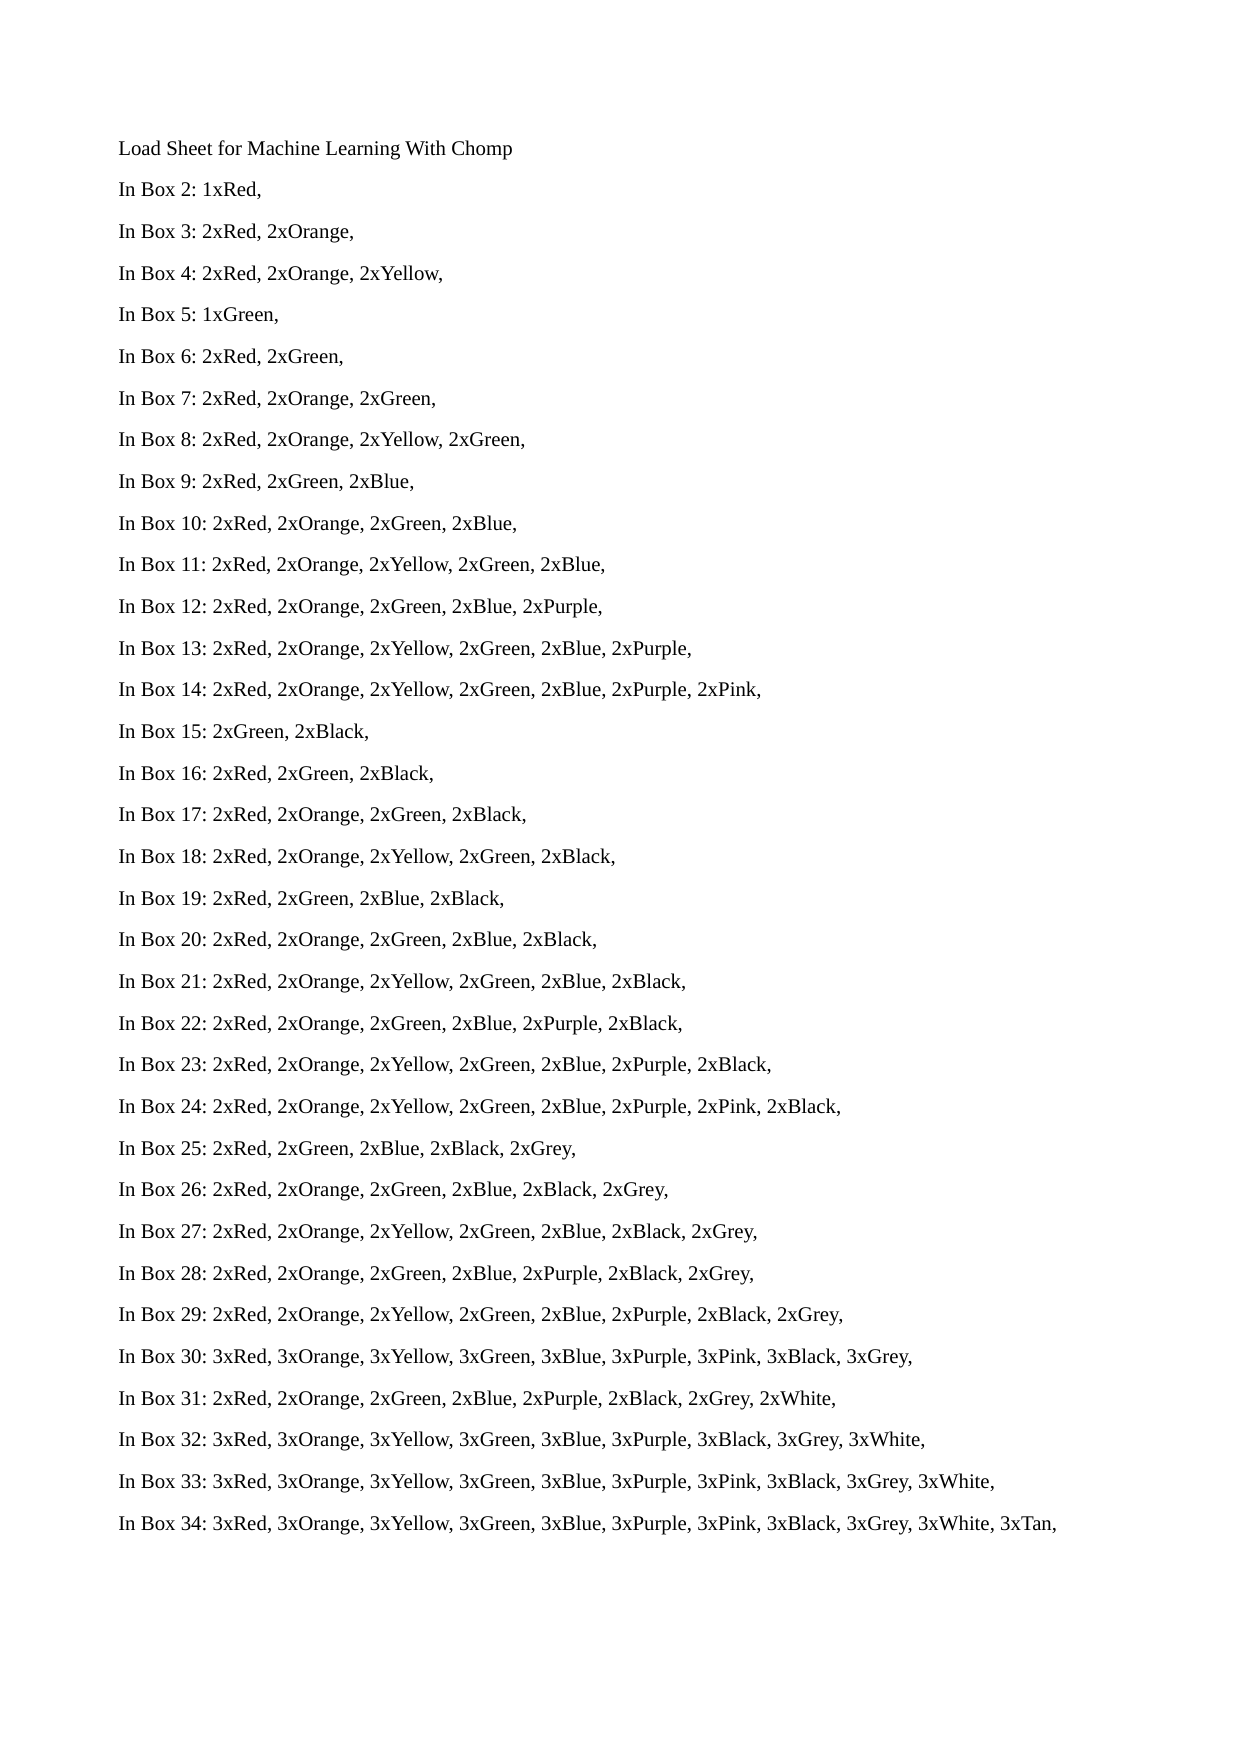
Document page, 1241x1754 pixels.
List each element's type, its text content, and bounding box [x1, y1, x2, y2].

text In Box 25: 2xRed, 2xGreen, 2xBlue, 2xBlack, 2xGrey, [118, 1118, 1122, 1160]
text In Box 27: 2xRed, 2xOrange, 2xYellow, 2xGreen, 2xBlue, 2xBlack, 2xGrey, [118, 1201, 1122, 1243]
text In Box 14: 2xRed, 2xOrange, 2xYellow, 2xGreen, 2xBlue, 2xPurple, 2xPink, [118, 660, 1122, 701]
text In Box 5: 1xGreen, [118, 285, 1122, 326]
text In Box 18: 2xRed, 2xOrange, 2xYellow, 2xGreen, 2xBlack, [118, 826, 1122, 868]
text In Box 29: 2xRed, 2xOrange, 2xYellow, 2xGreen, 2xBlue, 2xPurple, 2xBlack, 2xGrey, [118, 1285, 1122, 1326]
text In Box 17: 2xRed, 2xOrange, 2xGreen, 2xBlack, [118, 785, 1122, 826]
text In Box 16: 2xRed, 2xGreen, 2xBlack, [118, 743, 1122, 785]
text In Box 23: 2xRed, 2xOrange, 2xYellow, 2xGreen, 2xBlue, 2xPurple, 2xBlack, [118, 1035, 1122, 1076]
text In Box 8: 2xRed, 2xOrange, 2xYellow, 2xGreen, [118, 410, 1122, 451]
text In Box 22: 2xRed, 2xOrange, 2xGreen, 2xBlue, 2xPurple, 2xBlack, [118, 993, 1122, 1035]
text In Box 19: 2xRed, 2xGreen, 2xBlue, 2xBlack, [118, 868, 1122, 910]
text In Box 6: 2xRed, 2xGreen, [118, 326, 1122, 368]
text In Box 20: 2xRed, 2xOrange, 2xGreen, 2xBlue, 2xBlack, [118, 910, 1122, 951]
text In Box 3: 2xRed, 2xOrange, [118, 201, 1122, 243]
text In Box 28: 2xRed, 2xOrange, 2xGreen, 2xBlue, 2xPurple, 2xBlack, 2xGrey, [118, 1243, 1122, 1285]
text In Box 32: 3xRed, 3xOrange, 3xYellow, 3xGreen, 3xBlue, 3xPurple, 3xBlack, 3xGrey, 3xWhite, [118, 1410, 1122, 1451]
text In Box 34: 3xRed, 3xOrange, 3xYellow, 3xGreen, 3xBlue, 3xPurple, 3xPink, 3xBlack, 3xGrey, 3xWhite, 3xTan, [118, 1493, 1122, 1535]
text In Box 10: 2xRed, 2xOrange, 2xGreen, 2xBlue, [118, 493, 1122, 535]
text In Box 24: 2xRed, 2xOrange, 2xYellow, 2xGreen, 2xBlue, 2xPurple, 2xPink, 2xBlack, [118, 1076, 1122, 1118]
text In Box 11: 2xRed, 2xOrange, 2xYellow, 2xGreen, 2xBlue, [118, 535, 1122, 576]
text In Box 4: 2xRed, 2xOrange, 2xYellow, [118, 243, 1122, 285]
text In Box 15: 2xGreen, 2xBlack, [118, 701, 1122, 743]
text In Box 21: 2xRed, 2xOrange, 2xYellow, 2xGreen, 2xBlue, 2xBlack, [118, 951, 1122, 993]
text In Box 9: 2xRed, 2xGreen, 2xBlue, [118, 451, 1122, 493]
text In Box 31: 2xRed, 2xOrange, 2xGreen, 2xBlue, 2xPurple, 2xBlack, 2xGrey, 2xWhite, [118, 1368, 1122, 1410]
text In Box 30: 3xRed, 3xOrange, 3xYellow, 3xGreen, 3xBlue, 3xPurple, 3xPink, 3xBlack, 3xGrey, [118, 1326, 1122, 1368]
text In Box 13: 2xRed, 2xOrange, 2xYellow, 2xGreen, 2xBlue, 2xPurple, [118, 618, 1122, 660]
text In Box 26: 2xRed, 2xOrange, 2xGreen, 2xBlue, 2xBlack, 2xGrey, [118, 1160, 1122, 1201]
text In Box 7: 2xRed, 2xOrange, 2xGreen, [118, 368, 1122, 410]
text Load Sheet for Machine Learning With Chomp [118, 118, 1122, 160]
text In Box 33: 3xRed, 3xOrange, 3xYellow, 3xGreen, 3xBlue, 3xPurple, 3xPink, 3xBlack, 3xGrey, 3xWhite, [118, 1451, 1122, 1493]
text In Box 2: 1xRed, [118, 160, 1122, 201]
text In Box 12: 2xRed, 2xOrange, 2xGreen, 2xBlue, 2xPurple, [118, 576, 1122, 618]
